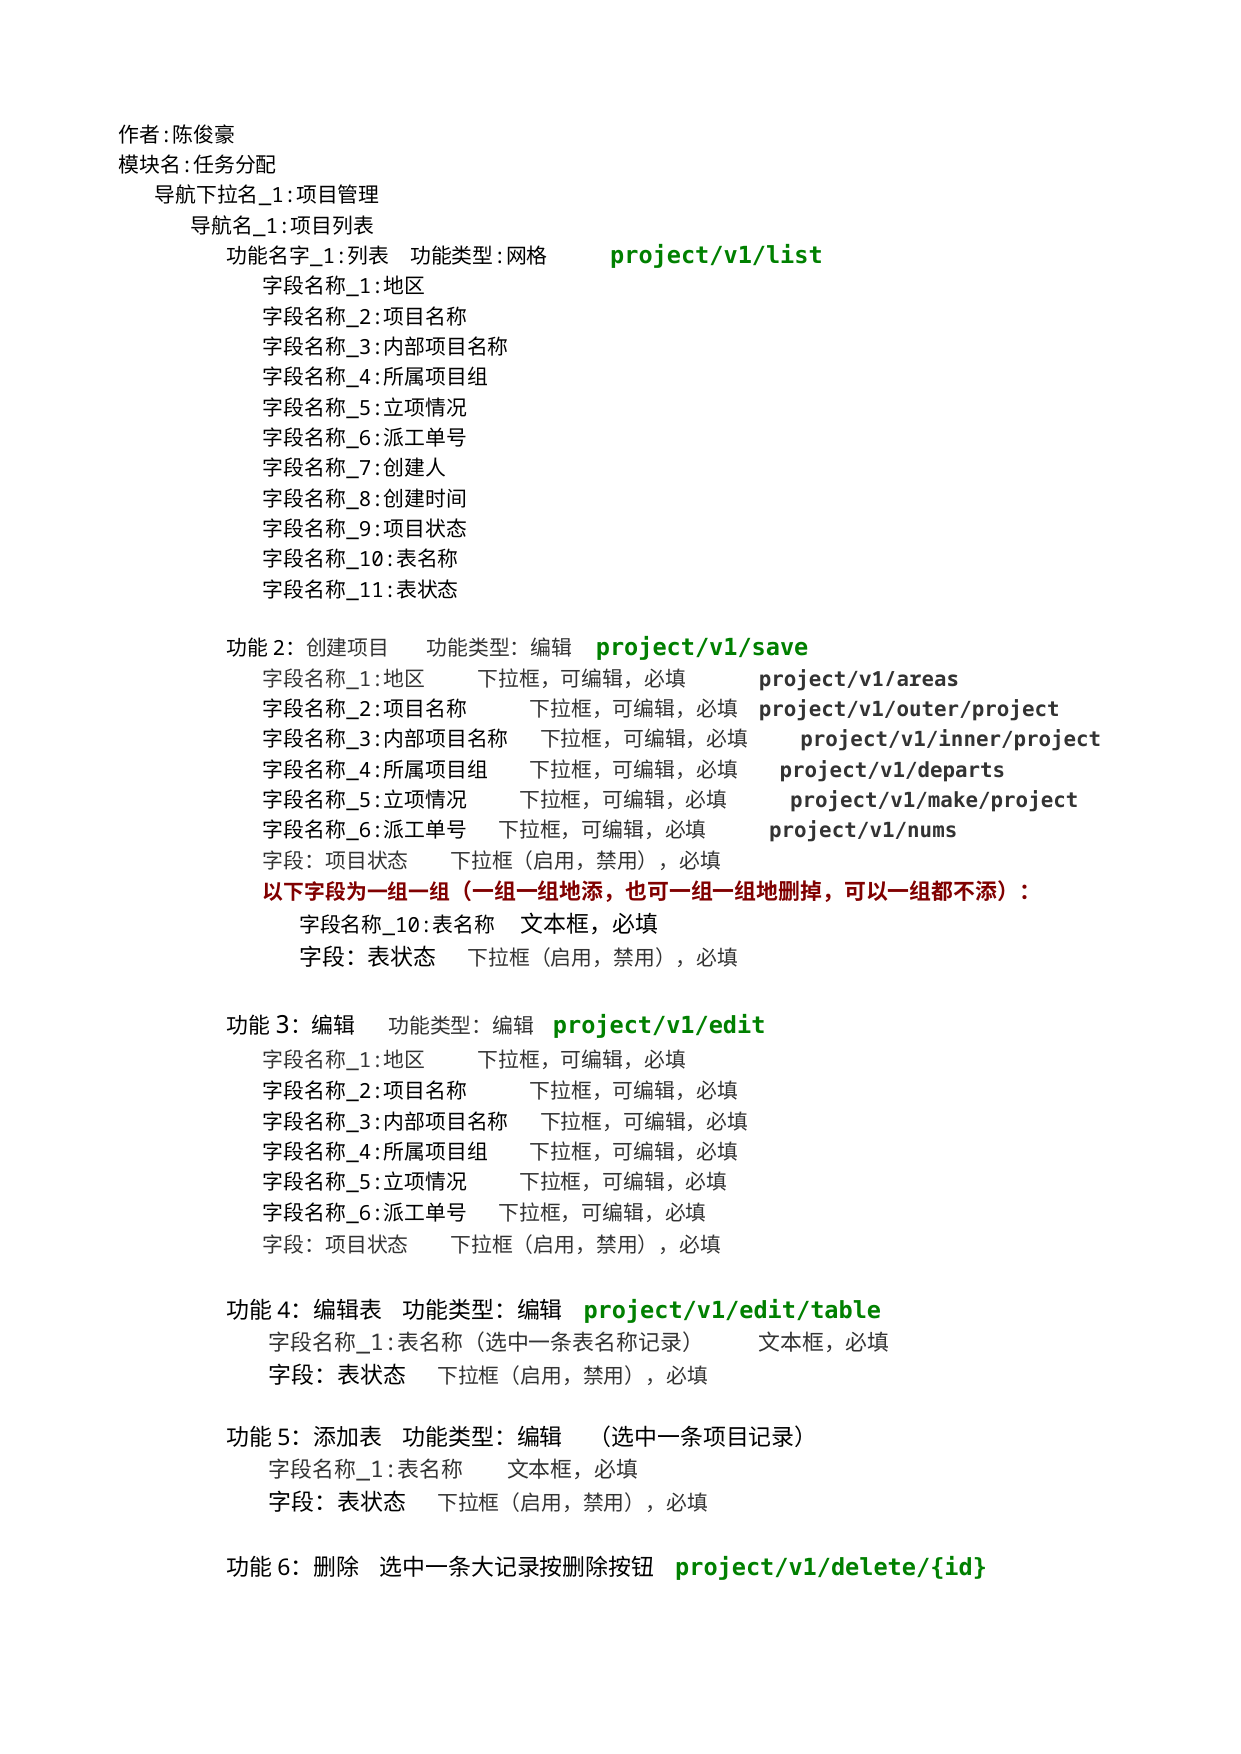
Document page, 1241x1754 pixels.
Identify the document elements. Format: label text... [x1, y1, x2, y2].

text 导航下拉名_1:项目管理 [118, 179, 1122, 209]
text 功能名字_1:列表 功能类型:网格 project/v1/list [118, 239, 1122, 270]
text 字段名称_1:表名称 文本框，必填 [118, 1452, 1122, 1484]
text 功能4：编辑表 功能类型：编辑 project/v1/edit/table [118, 1291, 1122, 1325]
text 字段名称_8:创建时间 [118, 482, 1122, 512]
text 字段名称_1:地区 下拉框，可编辑，必填 [118, 1041, 1122, 1074]
text 字段名称_4:所属项目组 [118, 361, 1122, 391]
text 导航名_1:项目列表 [118, 209, 1122, 239]
text 字段名称_3:内部项目名称 下拉框，可编辑，必填 project/v1/inner/project [118, 723, 1122, 753]
text 字段名称_1:地区 [118, 270, 1122, 300]
text 字段名称_4:所属项目组 下拉框，可编辑，必填 project/v1/departs [118, 753, 1122, 783]
text 字段名称_6:派工单号 下拉框，可编辑，必填 project/v1/nums [118, 813, 1122, 844]
text 字段名称_5:立项情况 下拉框，可编辑，必填 project/v1/make/project [118, 783, 1122, 813]
text 字段名称_3:内部项目名称 [118, 330, 1122, 361]
text 字段名称_5:立项情况 下拉框，可编辑，必填 [118, 1166, 1122, 1196]
text 字段：项目状态 下拉框（启用，禁用），必填 [118, 844, 1122, 874]
text 字段：表状态 下拉框（启用，禁用），必填 [118, 1484, 1122, 1518]
text 字段名称_5:立项情况 [118, 391, 1122, 421]
text 功能6：删除 选中一条大记录按删除按钮 project/v1/delete/{id} [118, 1549, 1122, 1582]
text 字段名称_11:表状态 [118, 573, 1122, 603]
text 字段：表状态 下拉框（启用，禁用），必填 [118, 939, 1122, 972]
text 功能2：创建项目 功能类型：编辑 project/v1/save [118, 632, 1122, 662]
text 字段名称_7:创建人 [118, 452, 1122, 482]
text 字段名称_4:所属项目组 下拉框，可编辑，必填 [118, 1135, 1122, 1166]
text 功能3：编辑 功能类型：编辑 project/v1/edit [118, 1006, 1122, 1041]
text 字段名称_10:表名称 [118, 542, 1122, 573]
text 字段：表状态 下拉框（启用，禁用），必填 [118, 1357, 1122, 1390]
text 字段名称_9:项目状态 [118, 512, 1122, 542]
text 模块名:任务分配 [118, 148, 1122, 179]
text 字段名称_6:派工单号 下拉框，可编辑，必填 [118, 1196, 1122, 1226]
text 功能5：添加表 功能类型：编辑 （选中一条项目记录） [118, 1419, 1122, 1452]
text 以下字段为一组一组（一组一组地添，也可一组一组地删掉，可以一组都不添）： [118, 874, 1122, 906]
text 字段名称_2:项目名称 [118, 300, 1122, 330]
text 字段名称_1:地区 下拉框，可编辑，必填 project/v1/areas [118, 662, 1122, 692]
text 字段名称_2:项目名称 下拉框，可编辑，必填 project/v1/outer/project [118, 692, 1122, 723]
text 字段：项目状态 下拉框（启用，禁用），必填 [118, 1226, 1122, 1260]
text 字段名称_10:表名称 文本框，必填 [118, 906, 1122, 939]
text 字段名称_1:表名称（选中一条表名称记录） 文本框，必填 [118, 1325, 1122, 1357]
text 字段名称_6:派工单号 [118, 421, 1122, 452]
text 字段名称_2:项目名称 下拉框，可编辑，必填 [118, 1074, 1122, 1105]
text 字段名称_3:内部项目名称 下拉框，可编辑，必填 [118, 1105, 1122, 1135]
text 作者:陈俊豪 [118, 118, 1122, 148]
